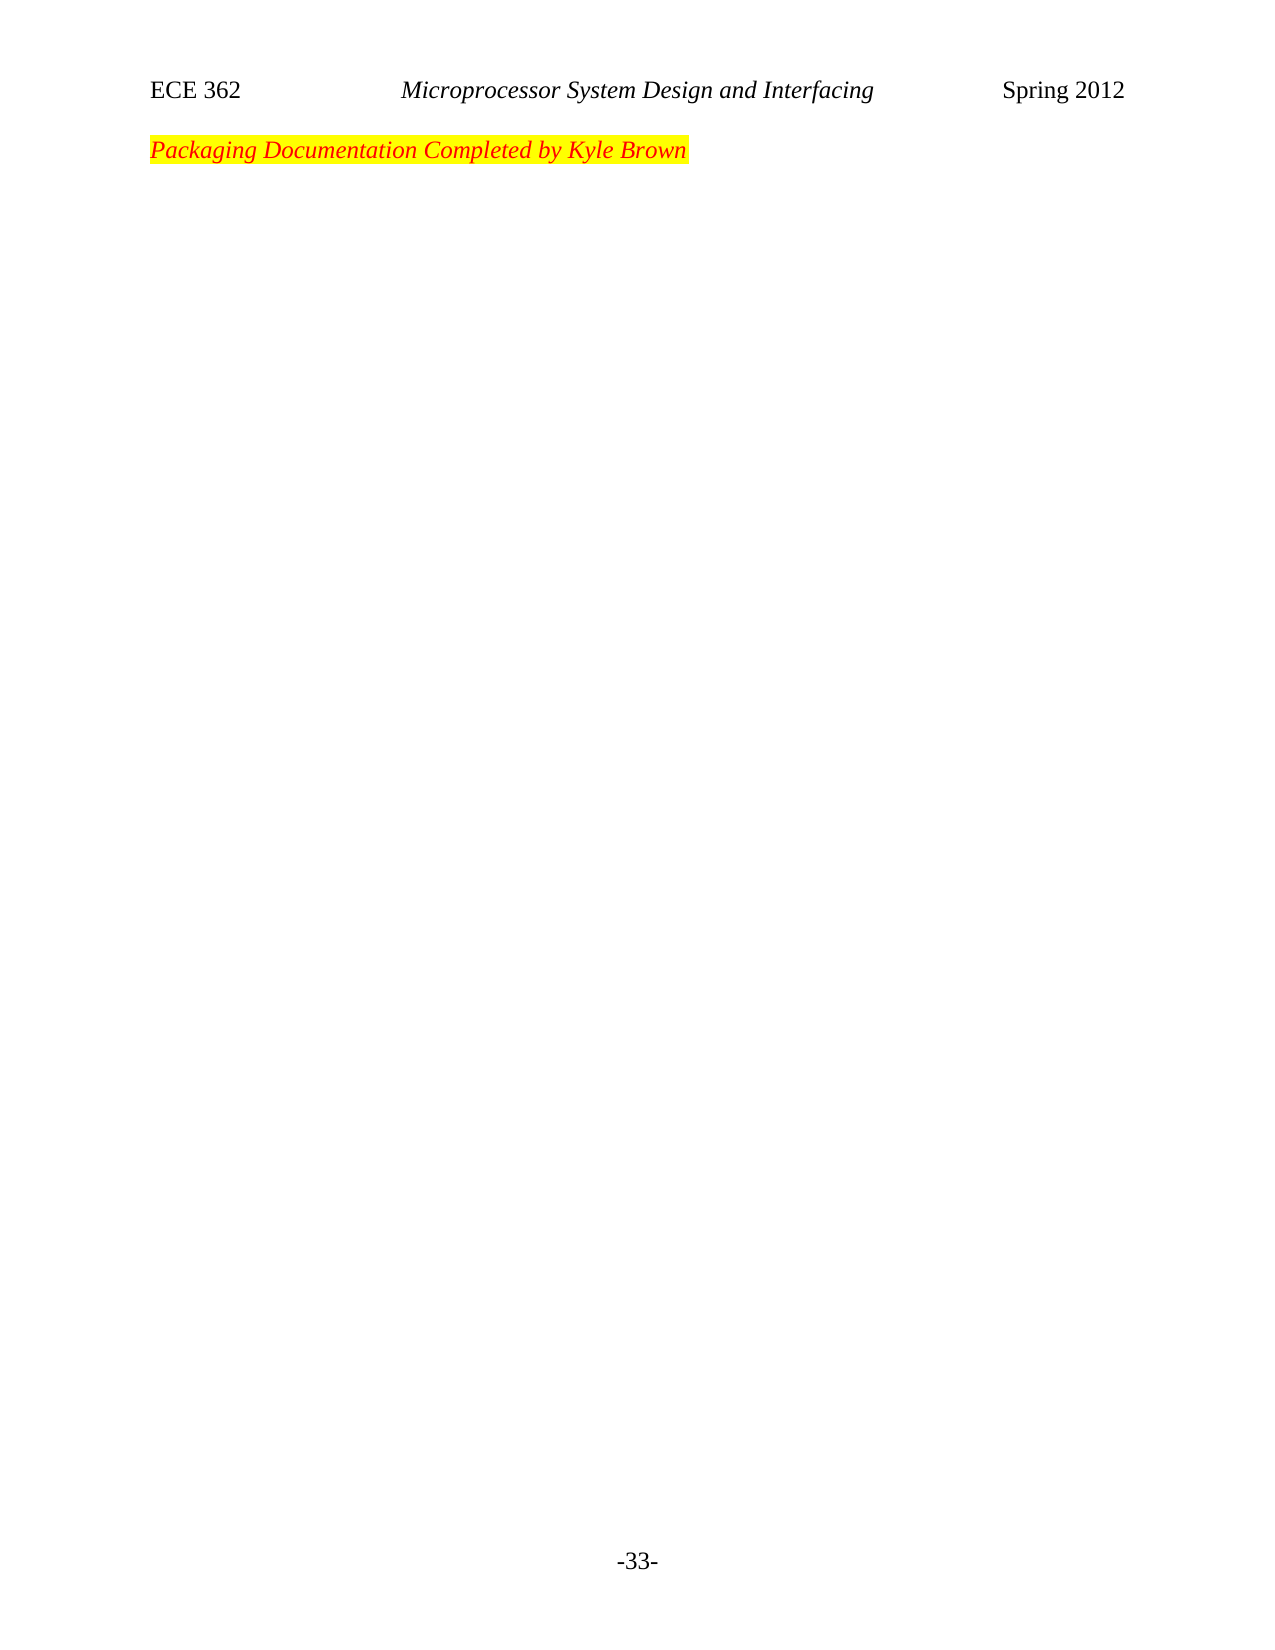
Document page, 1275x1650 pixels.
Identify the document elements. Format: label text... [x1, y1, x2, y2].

text Packaging Documentation Completed by Kyle Brown [150, 135, 1125, 164]
